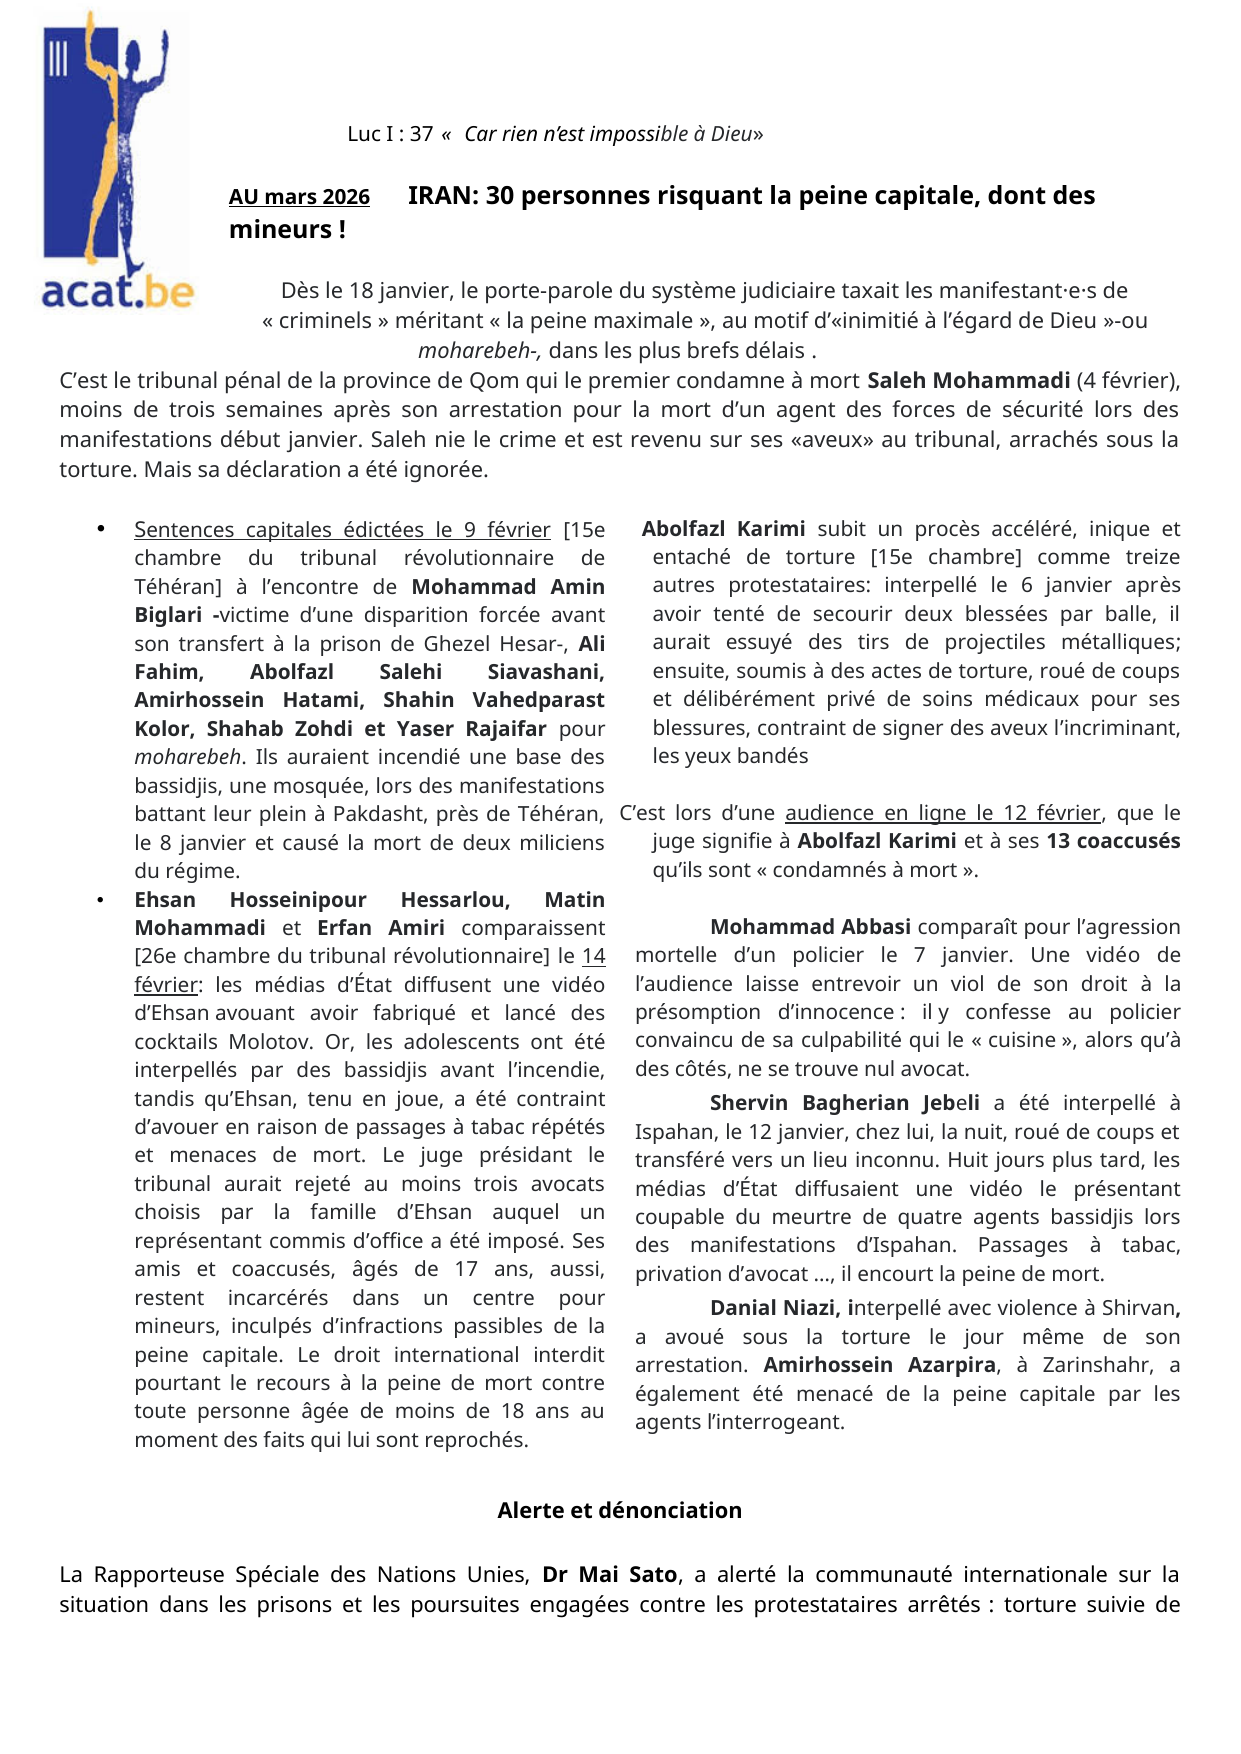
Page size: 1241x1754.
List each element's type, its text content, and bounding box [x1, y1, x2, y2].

list Abolfazl Karimi subit un procès accéléré, inique et entaché de torture [15e chambre] comme treize autres protestataires: interpellé le 6 janvier après avoir tenté de secourir deux blessées par balle, il aurait essuyé des tirs de projectiles métalliques; ensuite, soumis à des actes de torture, roué de coups et délibérément privé de soins médicaux pour ses blessures, contraint de signer des aveux l’incriminant, les yeux bandés [620, 514, 1181, 769]
list Mohammad Abbasi comparaît pour l’agression mortelle d’un policier le 7 janvier. Une vidéo de l’audience laisse entrevoir un viol de son droit à la présomption d’innocence : il y confesse au policier convaincu de sa culpabilité qui le « cuisine », alors qu’à des côtés, ne se trouve nul avocat. [620, 912, 1181, 1082]
picture [36, 3, 215, 327]
list Sentences capitales édictées le 9 février [15e chambre du tribunal révolutionnaire de Téhéran] à l’encontre de Mohammad Amin Biglari -victime d’une disparition forcée avant son transfert à la prison de Ghezel Hesar-, Ali Fahim, Abolfazl Salehi Siavashani, Amirhossein Hatami, Shahin Vahedparast Kolor, Shahab Zohdi et Yaser Rajaifar pour moharebeh. Ils auraient incendié une base des bassidjis, une mosquée, lors des manifestations battant leur plein à Pakdasht, près de Téhéran, le 8 janvier et causé la mort de deux miliciens du régime. [97, 514, 605, 885]
text Dès le 18 janvier, le porte-parole du système judiciaire taxait les manifestant·e·s de « criminels » méritant « la peine maximale », au motif d’«inimitié à l’égard de Dieu »-ou moharebeh-, dans les plus brefs délais . [59, 275, 1181, 365]
text AU mars 2026 IRAN: 30 PERSONNES RISQUANT LA PEINE capitale, dont des MINEURS ! [215, 177, 1181, 246]
list C’est lors d’une audience en ligne le 12 février, que le juge signifie à Abolfazl Karimi et à ses 13 coaccusés qu’ils sont « condamnés à mort ». [620, 798, 1181, 883]
text Alerte et dénonciation [59, 1495, 1181, 1525]
list Danial Niazi, interpellé avec violence à Shirvan, a avoué sous la torture le jour même de son arrestation. Amirhossein Azarpira, à Zarinshahr, a également été menacé de la peine capitale par les agents l’interrogeant. [620, 1293, 1181, 1436]
text La Rapporteuse Spéciale des Nations Unies, Dr Mai Sato, a alerté la communauté internationale sur la situation dans les prisons et les poursuites engagées contre les protestataires arrêtés : torture suivie de [59, 1559, 1181, 1618]
list Ehsan Hosseinipour Hessarlou, Matin Mohammadi et Erfan Amiri comparaissent [26e chambre du tribunal révolutionnaire] le 14 février: les médias d’État diffusent une vidéo d’Ehsan avouant avoir fabriqué et lancé des cocktails Molotov. Or, les adolescents ont été interpellés par des bassidjis avant l’incendie, tandis qu’Ehsan, tenu en joue, a été contraint d’avouer en raison de passages à tabac répétés et menaces de mort. Le juge présidant le tribunal aurait rejeté au moins trois avocats choisis par la famille d’Ehsan auquel un représentant commis d’office a été imposé. Ses amis et coaccusés, âgés de 17 ans, aussi, restent incarcérés dans un centre pour mineurs, inculpés d’infractions passibles de la peine capitale. Le droit international interdit pourtant le recours à la peine de mort contre toute personne âgée de moins de 18 ans au moment des faits qui lui sont reprochés. [97, 885, 605, 1453]
list Shervin Bagherian Jebeli a été interpellé à Ispahan, le 12 janvier, chez lui, la nuit, roué de coups et transféré vers un lieu inconnu. Huit jours plus tard, les médias d’État diffusaient une vidéo le présentant coupable du meurtre de quatre agents bassidjis lors des manifestations d’Ispahan. Passages à tabac, privation d’avocat …, il encourt la peine de mort. [620, 1088, 1181, 1287]
text C’est le tribunal pénal de la province de Qom qui le premier condamne à mort Saleh Mohammadi (4 février), moins de trois semaines après son arrestation pour la mort d’un agent des forces de sécurité lors des manifestations début janvier. Saleh nie le crime et est revenu sur ses «aveux» au tribunal, arrachés sous la torture. Mais sa déclaration a été ignorée. [59, 365, 1181, 484]
